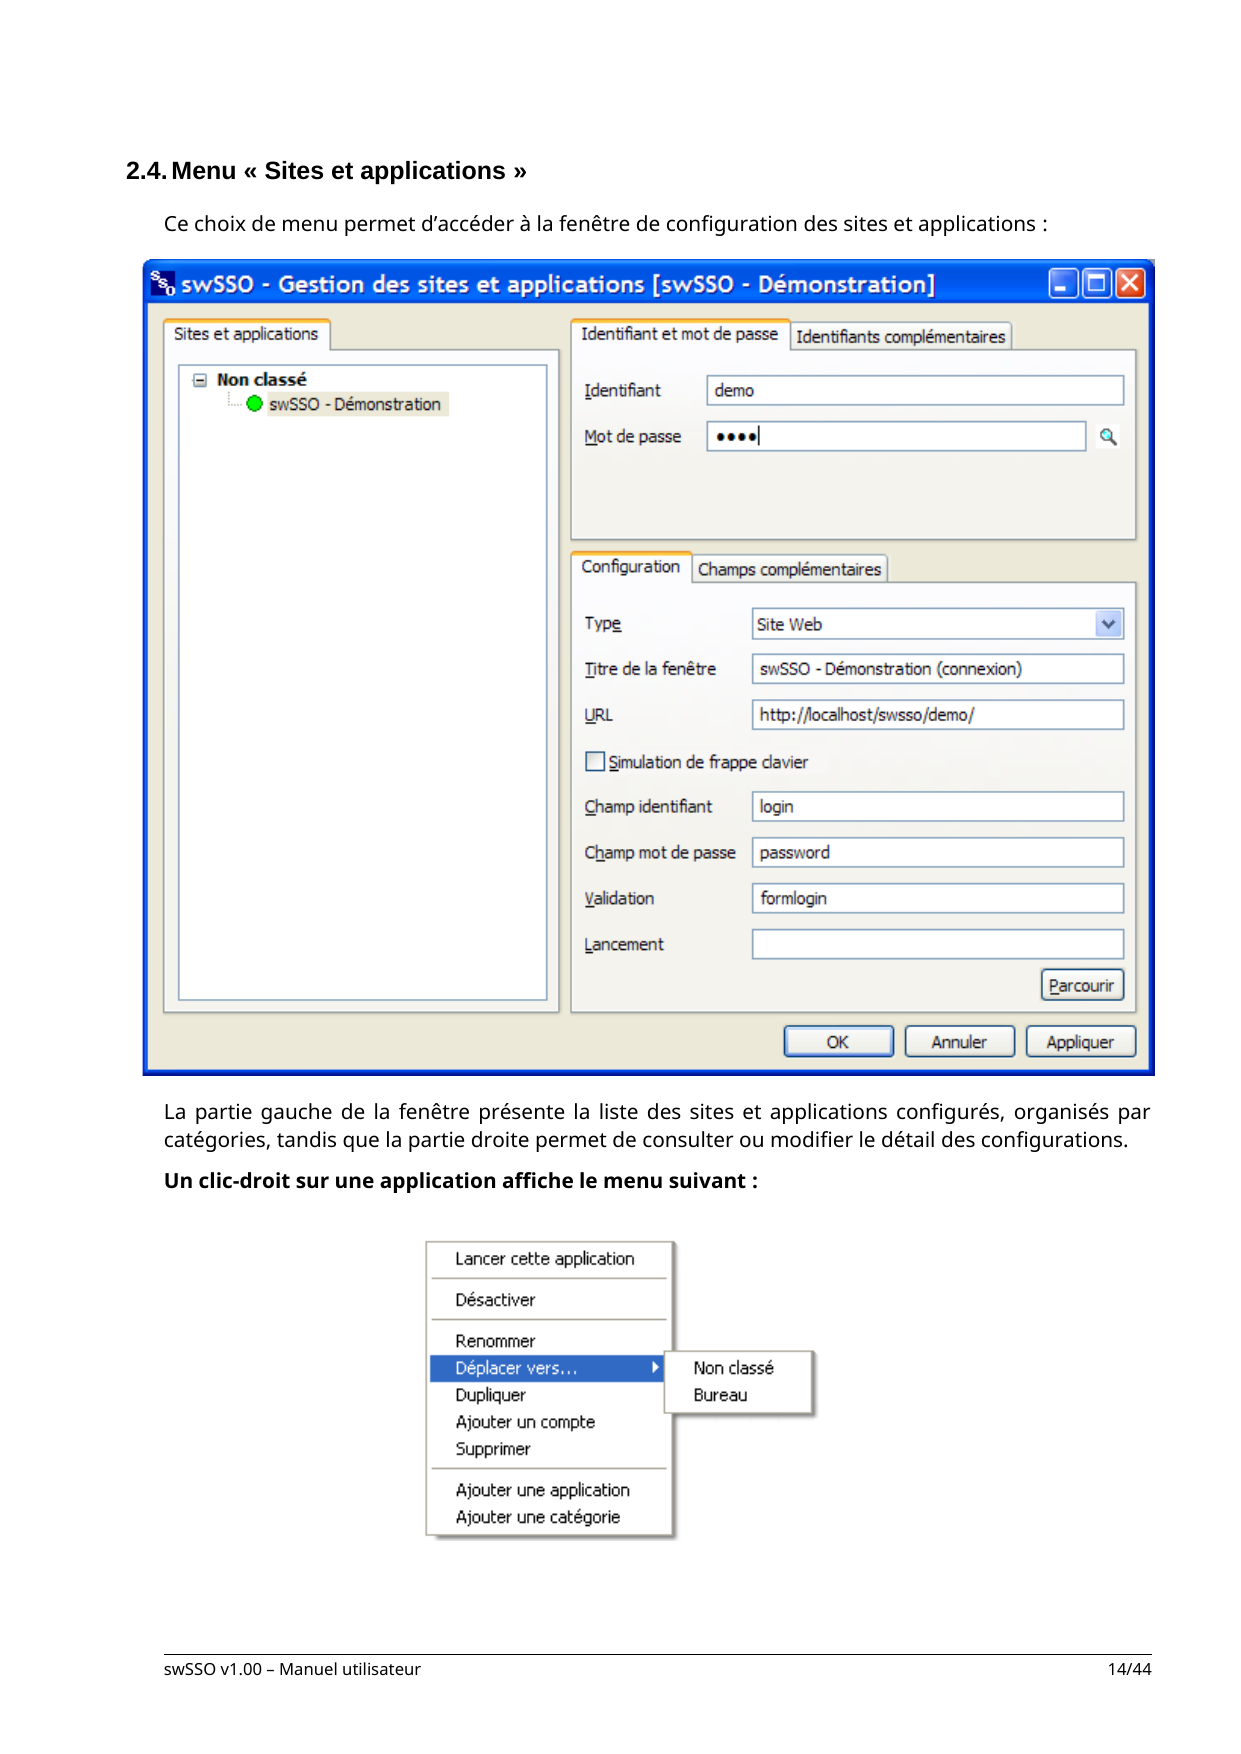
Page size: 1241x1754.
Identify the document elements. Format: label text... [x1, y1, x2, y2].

text Ce choix de menu permet d’accéder à la fenêtre de configuration des sites et applications : [164, 209, 1152, 238]
subtitle Menu « Sites et applications » [126, 156, 1152, 184]
text La partie gauche de la fenêtre présente la liste des sites et applications configurés, organisés par catégories, tandis que la partie droite permet de consulter ou modifier le détail des configurations. [164, 1097, 1152, 1154]
text Un clic-droit sur une application affiche le menu suivant : [164, 1167, 1152, 1195]
picture [142, 259, 1155, 1076]
